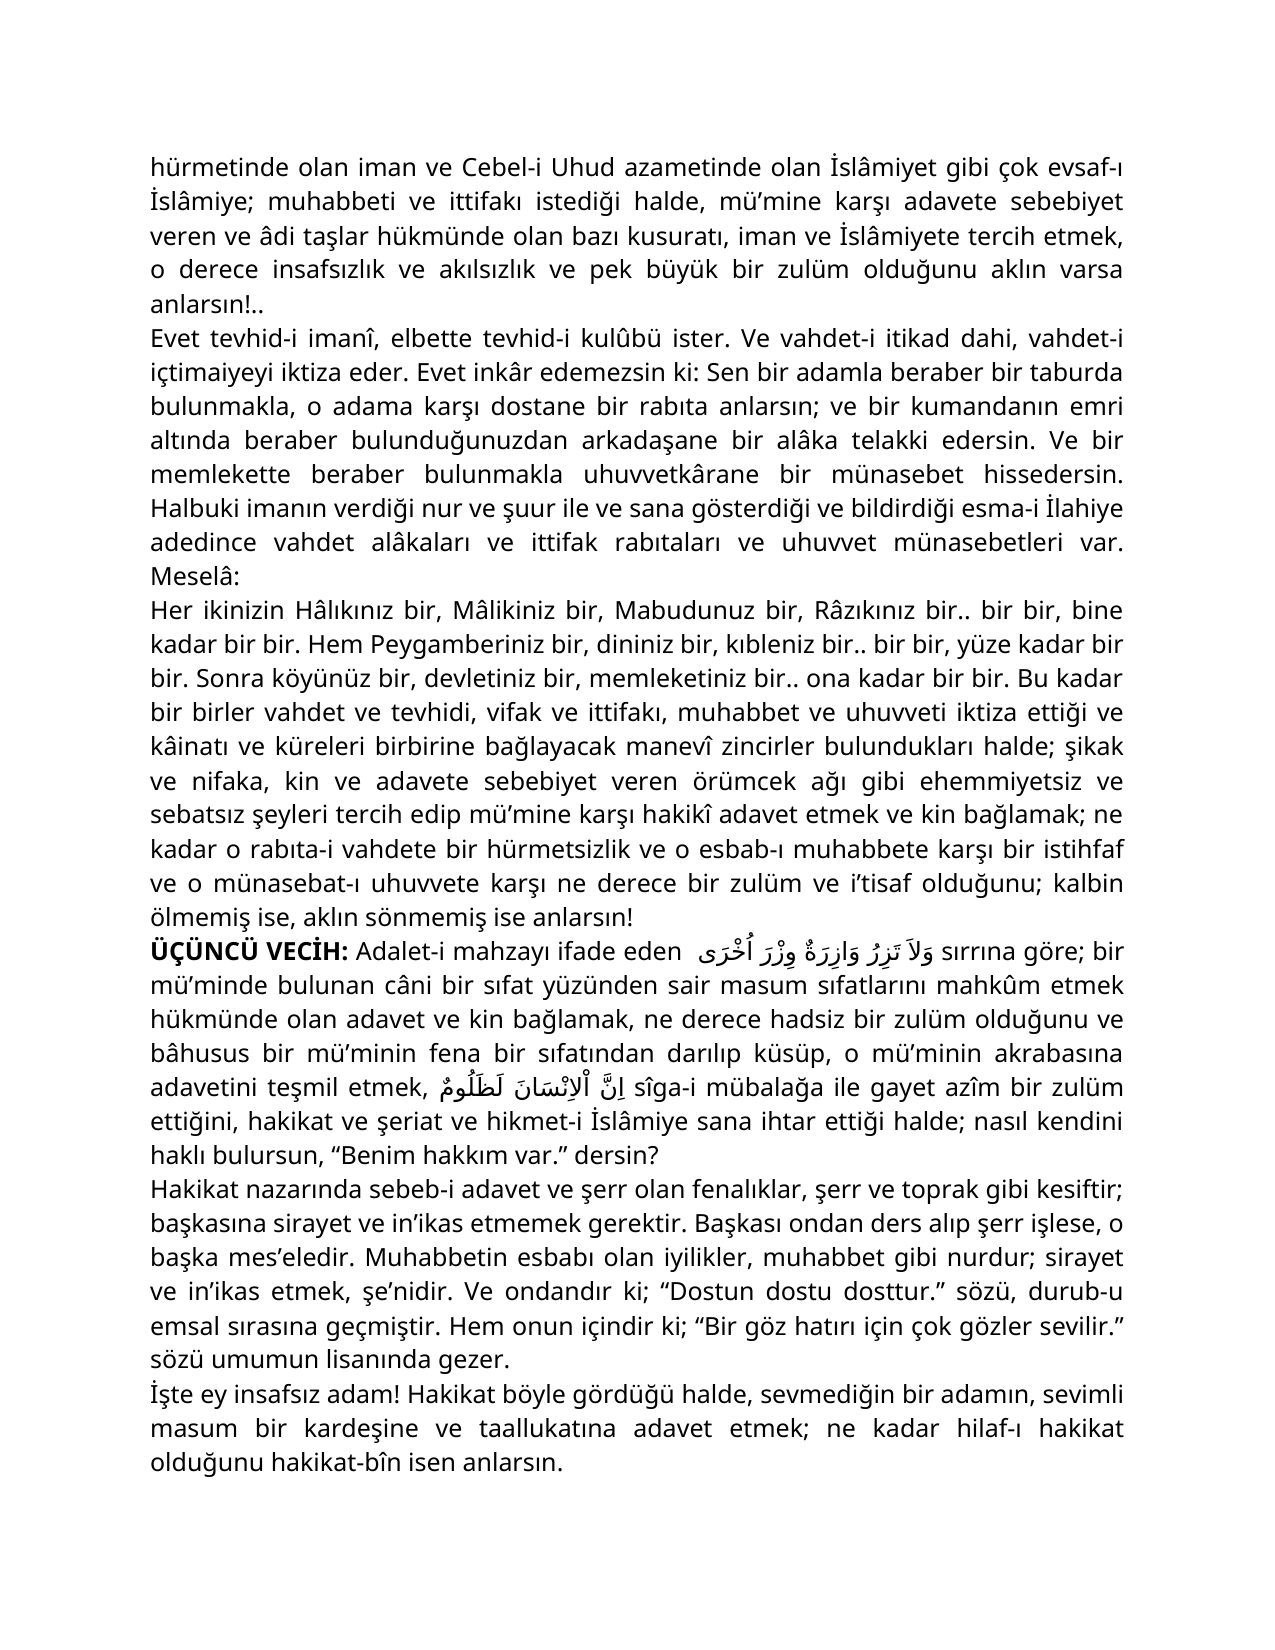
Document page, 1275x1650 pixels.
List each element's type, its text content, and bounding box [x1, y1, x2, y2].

text hürmetinde olan iman ve Cebel-i Uhud azametinde olan İslâmiyet gibi çok evsaf-ı İslâmiye; muhabbeti ve ittifakı istediği halde, mü’mine karşı adavete sebebiyet veren ve âdi taşlar hükmünde olan bazı kusuratı, iman ve İslâmiyete tercih etmek, o derece insafsızlık ve akılsızlık ve pek büyük bir zulüm olduğunu aklın varsa anlarsın!.. [150, 150, 1125, 320]
text İşte ey insafsız adam! Hakikat böyle gördüğü halde, sevmediğin bir adamın, sevimli masum bir kardeşine ve taallukatına adavet etmek; ne kadar hilaf-ı hakikat olduğunu hakikat-bîn isen anlarsın. [150, 1376, 1125, 1478]
text Evet tevhid-i imanî, elbette tevhid-i kulûbü ister. Ve vahdet-i itikad dahi, vahdet-i içtimaiyeyi iktiza eder. Evet inkâr edemezsin ki: Sen bir adamla beraber bir taburda bulunmakla, o adama karşı dostane bir rabıta anlarsın; ve bir kumandanın emri altında beraber bulunduğunuzdan arkadaşane bir alâka telakki edersin. Ve bir memlekette beraber bulunmakla uhuvvetkârane bir münasebet hissedersin. Halbuki imanın verdiği nur ve şuur ile ve sana gösterdiği ve bildirdiği esma-i İlahiye adedince vahdet alâkaları ve ittifak rabıtaları ve uhuvvet münasebetleri var. Meselâ: [150, 320, 1125, 593]
text ÜÇÜNCÜ VECİH: Adalet-i mahzayı ifade eden وَلاَ تَزِرُ وَازِرَةٌ وِزْرَ اُخْرَى sırrına göre; bir mü’minde bulunan câni bir sıfat yüzünden sair masum sıfatlarını mahkûm etmek hükmünde olan adavet ve kin bağlamak, ne derece hadsiz bir zulüm olduğunu ve bâhusus bir mü’minin fena bir sıfatından darılıp küsüp, o mü’minin akrabasına adavetini teşmil etmek, اِنَّ اْلاِنْسَانَ لَظَلُومٌ sîga-i mübalağa ile gayet azîm bir zulüm ettiğini, hakikat ve şeriat ve hikmet-i İslâmiye sana ihtar ettiği halde; nasıl kendini haklı bulursun, “Benim hakkım var.” dersin? [150, 933, 1125, 1172]
text Hakikat nazarında sebeb-i adavet ve şerr olan fenalıklar, şerr ve toprak gibi kesiftir; başkasına sirayet ve in’ikas etmemek gerektir. Başkası ondan ders alıp şerr işlese, o başka mes’eledir. Muhabbetin esbabı olan iyilikler, muhabbet gibi nurdur; sirayet ve in’ikas etmek, şe’nidir. Ve ondandır ki; “Dostun dostu dosttur.” sözü, durub-u emsal sırasına geçmiştir. Hem onun içindir ki; “Bir göz hatırı için çok gözler sevilir.” sözü umumun lisanında gezer. [150, 1172, 1125, 1376]
text Her ikinizin Hâlıkınız bir, Mâlikiniz bir, Mabudunuz bir, Râzıkınız bir.. bir bir, bine kadar bir bir. Hem Peygamberiniz bir, dininiz bir, kıbleniz bir.. bir bir, yüze kadar bir bir. Sonra köyünüz bir, devletiniz bir, memleketiniz bir.. ona kadar bir bir. Bu kadar bir birler vahdet ve tevhidi, vifak ve ittifakı, muhabbet ve uhuvveti iktiza ettiği ve kâinatı ve küreleri birbirine bağlayacak manevî zincirler bulundukları halde; şikak ve nifaka, kin ve adavete sebebiyet veren örümcek ağı gibi ehemmiyetsiz ve sebatsız şeyleri tercih edip mü’mine karşı hakikî adavet etmek ve kin bağlamak; ne kadar o rabıta-i vahdete bir hürmetsizlik ve o esbab-ı muhabbete karşı bir istihfaf ve o münasebat-ı uhuvvete karşı ne derece bir zulüm ve i’tisaf olduğunu; kalbin ölmemiş ise, aklın sönmemiş ise anlarsın! [150, 593, 1125, 933]
